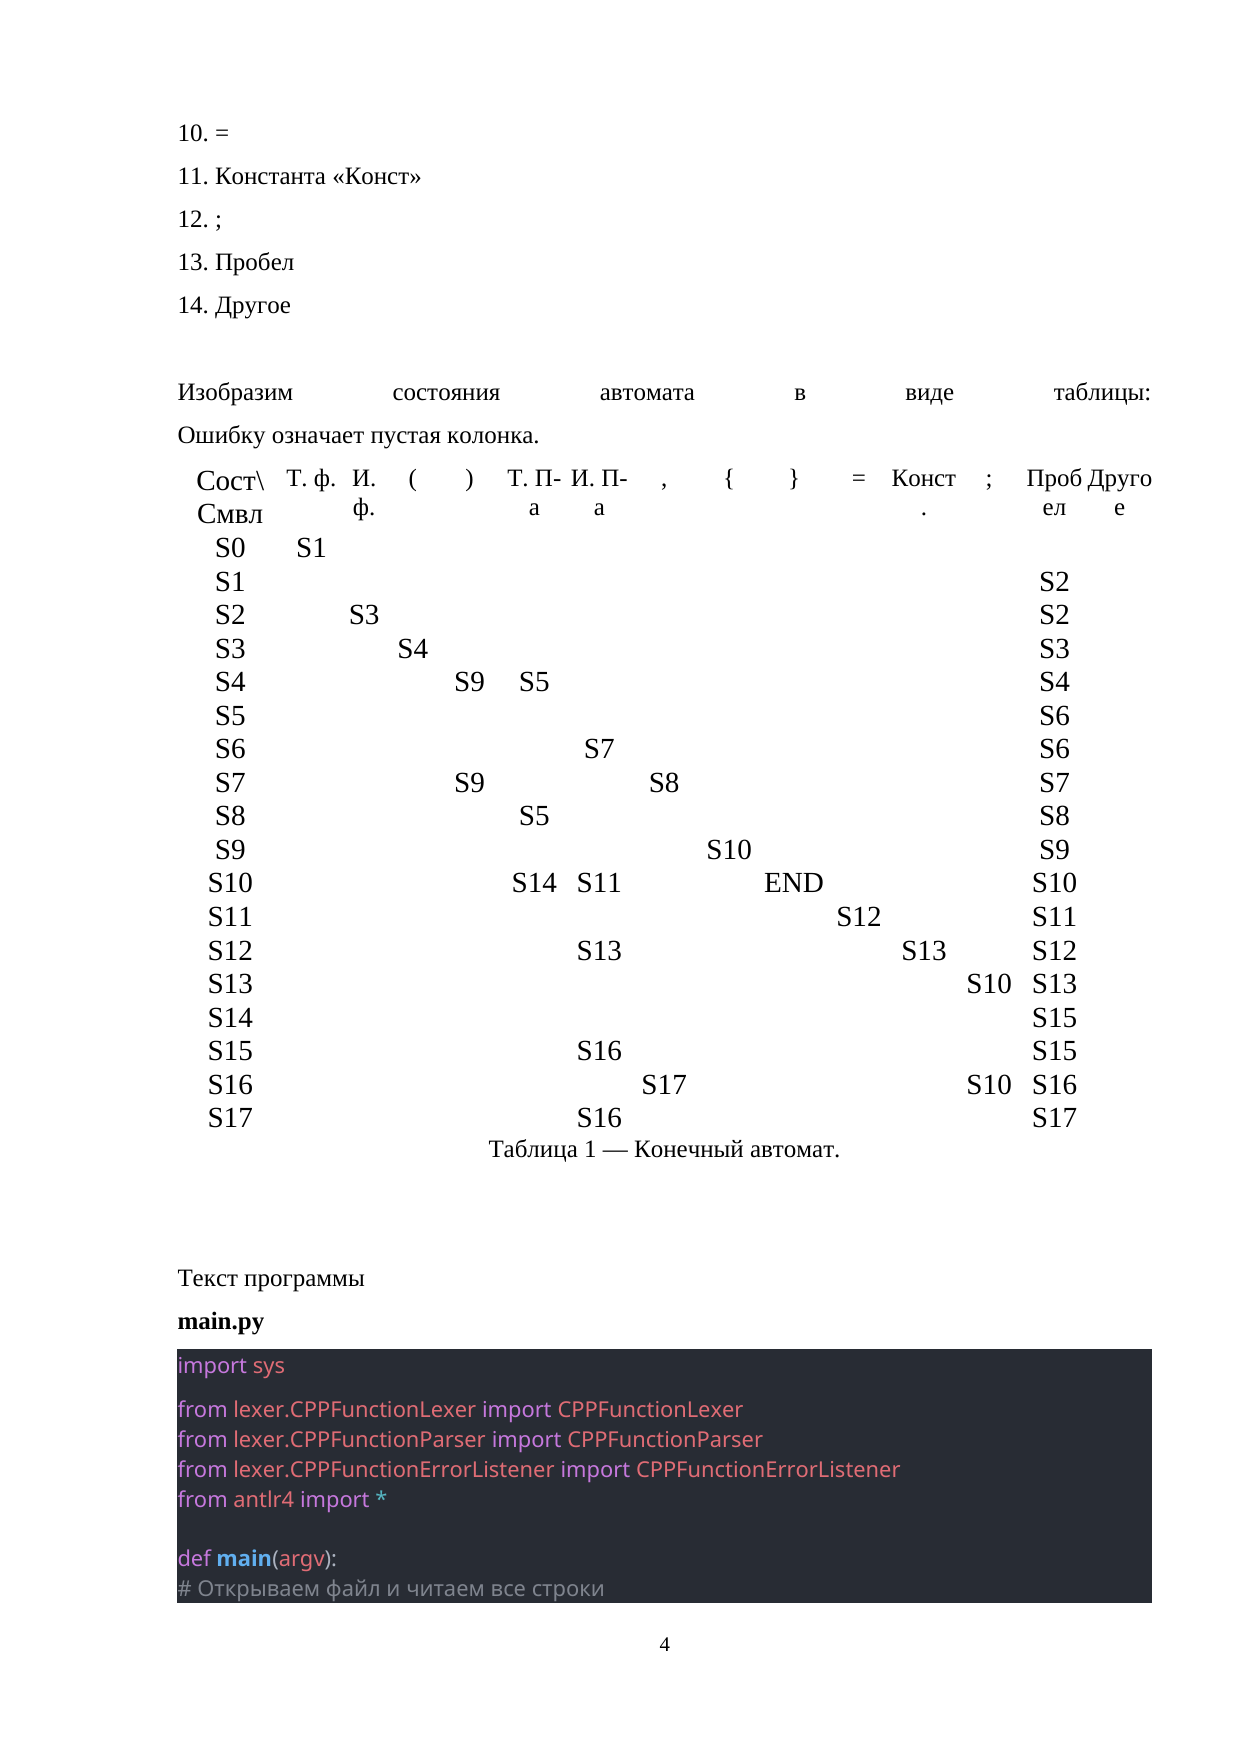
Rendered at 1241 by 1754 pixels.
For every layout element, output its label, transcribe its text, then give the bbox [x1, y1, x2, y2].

table_cell S10 [177, 866, 283, 899]
table_cell [437, 1000, 502, 1033]
table_cell [696, 631, 761, 664]
table_cell [283, 698, 339, 731]
table_cell [388, 664, 437, 698]
text 13. Пробел [177, 247, 1152, 276]
table_cell S15 [1022, 1033, 1087, 1067]
table_cell [502, 564, 567, 597]
table_cell [631, 866, 696, 899]
table_cell [437, 933, 502, 966]
table_cell S3 [340, 597, 388, 631]
table_cell S3 [177, 631, 283, 664]
table_cell [283, 765, 339, 798]
table_cell [631, 631, 696, 664]
table_cell [502, 1000, 567, 1033]
table_cell S14 [177, 1000, 283, 1033]
table_cell [761, 530, 826, 564]
table_cell [631, 664, 696, 698]
table_cell [388, 1000, 437, 1033]
table_cell [761, 933, 826, 966]
table_cell [761, 564, 826, 597]
table_cell [1022, 530, 1087, 564]
table_cell [567, 1000, 631, 1033]
table_cell S16 [567, 1033, 631, 1067]
table_cell [631, 530, 696, 564]
table_cell [567, 530, 631, 564]
table_cell [696, 597, 761, 631]
table_cell S8 [177, 799, 283, 832]
table_cell [761, 966, 826, 1000]
table_cell [891, 731, 956, 765]
table_cell [826, 799, 891, 832]
table_cell S17 [1022, 1100, 1087, 1134]
table_cell [631, 731, 696, 765]
table_cell [761, 1100, 826, 1134]
table_cell [388, 530, 437, 564]
table_cell [283, 832, 339, 866]
text 12. ; [177, 204, 1152, 233]
table_cell [891, 698, 956, 731]
table_cell [567, 597, 631, 631]
table_cell [696, 530, 761, 564]
table_cell [826, 1000, 891, 1033]
table_header } [761, 463, 826, 530]
table_cell [1087, 1033, 1152, 1067]
table_header = [826, 463, 891, 530]
table_cell [631, 564, 696, 597]
table_cell [891, 631, 956, 664]
table_cell [437, 631, 502, 664]
table_cell [956, 832, 1022, 866]
table_cell [388, 799, 437, 832]
table_cell [761, 698, 826, 731]
table_cell [340, 698, 388, 731]
text # Открываем файл и читаем все строки [177, 1573, 1152, 1603]
table_cell [1087, 799, 1152, 832]
table_cell [761, 832, 826, 866]
table_cell [956, 899, 1022, 933]
table_cell [826, 832, 891, 866]
table_cell [696, 664, 761, 698]
table_cell S9 [177, 832, 283, 866]
table_cell [502, 1033, 567, 1067]
table_cell S17 [177, 1100, 283, 1134]
table_cell S12 [826, 899, 891, 933]
table_cell S7 [177, 765, 283, 798]
table_cell S4 [1022, 664, 1087, 698]
table_cell [761, 765, 826, 798]
table_cell [340, 933, 388, 966]
table_header Т. ф. [283, 463, 339, 530]
table_cell S1 [283, 530, 339, 564]
table_cell [956, 564, 1022, 597]
table_cell [502, 1100, 567, 1134]
table_cell S13 [891, 933, 956, 966]
table_cell S1 [177, 564, 283, 597]
table_header И. П-а [567, 463, 631, 530]
text from lexer.CPPFunctionErrorListener import CPPFunctionErrorListener [177, 1454, 1152, 1484]
table_cell S9 [437, 765, 502, 798]
table_cell [956, 765, 1022, 798]
table_cell [567, 899, 631, 933]
table_cell [283, 564, 339, 597]
table_cell [1087, 1000, 1152, 1033]
table_cell [891, 664, 956, 698]
table_cell [567, 1067, 631, 1100]
table_cell [761, 631, 826, 664]
table_cell [696, 1067, 761, 1100]
table_cell [283, 1000, 339, 1033]
table_cell S16 [1022, 1067, 1087, 1100]
table_cell [631, 698, 696, 731]
table_cell S5 [177, 698, 283, 731]
table_cell [1087, 564, 1152, 597]
table_cell [696, 698, 761, 731]
table_cell [340, 530, 388, 564]
table_cell S8 [631, 765, 696, 798]
table_cell [696, 765, 761, 798]
table_cell [826, 1100, 891, 1134]
table_cell [283, 664, 339, 698]
table_cell [1087, 899, 1152, 933]
table_cell [340, 664, 388, 698]
table_header ) [437, 463, 502, 530]
table_cell [437, 698, 502, 731]
table_cell S17 [631, 1067, 696, 1100]
table_cell [437, 564, 502, 597]
table_cell [340, 631, 388, 664]
table_cell [696, 799, 761, 832]
table_cell S7 [1022, 765, 1087, 798]
table_cell S16 [177, 1067, 283, 1100]
table_cell [1087, 530, 1152, 564]
table_cell [283, 631, 339, 664]
table_cell S13 [567, 933, 631, 966]
table_cell [631, 597, 696, 631]
table_cell [826, 1033, 891, 1067]
table_cell [891, 564, 956, 597]
table_cell [826, 731, 891, 765]
table_cell S11 [177, 899, 283, 933]
table_header { [696, 463, 761, 530]
table_cell S2 [177, 597, 283, 631]
table_cell [956, 698, 1022, 731]
table_cell [826, 933, 891, 966]
text Изобразим состояния автомата в виде таблицы: Ошибку означает пустая колонка. [177, 377, 1152, 449]
table_cell S11 [567, 866, 631, 899]
table_cell [891, 597, 956, 631]
table_header ; [956, 463, 1022, 530]
text import sys [177, 1349, 1152, 1379]
table_cell [283, 1067, 339, 1100]
table_cell [631, 966, 696, 1000]
table_cell [891, 1100, 956, 1134]
table_cell [631, 899, 696, 933]
table_cell [502, 899, 567, 933]
table_cell S10 [1022, 866, 1087, 899]
table_cell [283, 933, 339, 966]
table_cell [761, 1067, 826, 1100]
table_cell [956, 1000, 1022, 1033]
table_cell [1087, 1067, 1152, 1100]
table_cell [437, 597, 502, 631]
table_cell [826, 631, 891, 664]
table_cell [696, 966, 761, 1000]
table_cell [437, 966, 502, 1000]
table_cell [388, 966, 437, 1000]
table_cell S8 [1022, 799, 1087, 832]
table_cell [340, 731, 388, 765]
text 14. Другое [177, 291, 1152, 319]
table_cell [502, 1067, 567, 1100]
table_cell [631, 1033, 696, 1067]
table_cell S12 [177, 933, 283, 966]
table_cell [891, 966, 956, 1000]
table_cell [826, 564, 891, 597]
table_cell [502, 731, 567, 765]
table_cell [437, 1033, 502, 1067]
text from lexer.CPPFunctionParser import CPPFunctionParser [177, 1424, 1152, 1454]
table_cell [891, 765, 956, 798]
table_cell S10 [956, 1067, 1022, 1100]
table_cell S3 [1022, 631, 1087, 664]
table_cell [631, 1100, 696, 1134]
text def main(argv): [177, 1543, 1152, 1573]
table_cell [340, 564, 388, 597]
table_cell S13 [177, 966, 283, 1000]
text Текст программы [177, 1263, 1152, 1292]
table_cell [1087, 765, 1152, 798]
table_cell [1087, 597, 1152, 631]
table_cell [891, 832, 956, 866]
table_cell [696, 1100, 761, 1134]
text main.py [177, 1306, 1152, 1335]
table_cell [437, 731, 502, 765]
table_cell [283, 731, 339, 765]
table_cell [891, 530, 956, 564]
table_cell [826, 698, 891, 731]
table_cell [696, 866, 761, 899]
table_cell [283, 866, 339, 899]
table_cell [631, 933, 696, 966]
table_cell [696, 731, 761, 765]
table_cell S4 [388, 631, 437, 664]
table_cell S6 [1022, 698, 1087, 731]
table_cell [1087, 631, 1152, 664]
table_cell S6 [177, 731, 283, 765]
table_cell [956, 866, 1022, 899]
table_cell [891, 899, 956, 933]
table_cell [502, 765, 567, 798]
table_cell [502, 530, 567, 564]
table_cell S2 [1022, 564, 1087, 597]
table_cell S14 [502, 866, 567, 899]
table_cell [956, 1100, 1022, 1134]
table_cell S11 [1022, 899, 1087, 933]
table_cell S5 [502, 664, 567, 698]
table_cell [388, 564, 437, 597]
table_cell [502, 933, 567, 966]
table_cell [388, 731, 437, 765]
table_cell [761, 664, 826, 698]
table_cell S13 [1022, 966, 1087, 1000]
table_cell [283, 1033, 339, 1067]
table_cell [283, 966, 339, 1000]
table_header Конст. [891, 463, 956, 530]
table_cell [891, 1067, 956, 1100]
table_cell [340, 1100, 388, 1134]
text 10. = [177, 118, 1152, 147]
table_cell [340, 1033, 388, 1067]
table_cell [283, 799, 339, 832]
table_cell [388, 765, 437, 798]
table_cell [437, 832, 502, 866]
table_cell [631, 1000, 696, 1033]
table_cell [761, 799, 826, 832]
table_cell [388, 597, 437, 631]
table_cell [956, 731, 1022, 765]
table_cell [826, 530, 891, 564]
table_cell [956, 530, 1022, 564]
table_cell [826, 1067, 891, 1100]
table_cell [388, 1033, 437, 1067]
table_cell [1087, 698, 1152, 731]
table_cell [891, 866, 956, 899]
table_cell [761, 1033, 826, 1067]
text from lexer.CPPFunctionLexer import CPPFunctionLexer [177, 1394, 1152, 1424]
table_cell [340, 966, 388, 1000]
table_cell [956, 1033, 1022, 1067]
table_header , [631, 463, 696, 530]
table_cell [891, 1000, 956, 1033]
table_cell [1087, 966, 1152, 1000]
table_cell [826, 597, 891, 631]
table_cell [567, 799, 631, 832]
table_cell S15 [1022, 1000, 1087, 1033]
table_cell [1087, 731, 1152, 765]
table_cell [891, 799, 956, 832]
table_cell [696, 1000, 761, 1033]
table_header Сост\Смвл [177, 463, 283, 530]
table_header Пробел [1022, 463, 1087, 530]
table_header ( [388, 463, 437, 530]
table_cell [283, 899, 339, 933]
table_cell S9 [1022, 832, 1087, 866]
table_header Другое [1087, 463, 1152, 530]
table_cell [1087, 1100, 1152, 1134]
table_cell [826, 664, 891, 698]
table_cell [437, 866, 502, 899]
table_cell [826, 866, 891, 899]
table_cell [631, 832, 696, 866]
table_cell END [761, 866, 826, 899]
table_cell [761, 1000, 826, 1033]
table_cell S12 [1022, 933, 1087, 966]
table_cell [437, 530, 502, 564]
table_cell S0 [177, 530, 283, 564]
table_cell [696, 899, 761, 933]
table_cell [567, 966, 631, 1000]
table_cell S10 [696, 832, 761, 866]
table_cell [956, 631, 1022, 664]
table_cell S4 [177, 664, 283, 698]
table_cell [502, 631, 567, 664]
table_cell [826, 765, 891, 798]
table_cell [696, 933, 761, 966]
table_cell [388, 866, 437, 899]
table_cell [956, 799, 1022, 832]
table_cell S9 [437, 664, 502, 698]
table_cell [761, 731, 826, 765]
table_cell [1087, 832, 1152, 866]
table_cell [283, 597, 339, 631]
text 11. Константа «Конст» [177, 161, 1152, 190]
table_cell [340, 866, 388, 899]
table_cell [388, 933, 437, 966]
table_cell S15 [177, 1033, 283, 1067]
table_cell [340, 1067, 388, 1100]
table_cell [388, 1100, 437, 1134]
table_cell [567, 765, 631, 798]
table_cell [340, 899, 388, 933]
table_cell [891, 1033, 956, 1067]
table_cell S7 [567, 731, 631, 765]
table_cell [340, 1000, 388, 1033]
table_cell [283, 1100, 339, 1134]
table_cell [567, 832, 631, 866]
table_cell S2 [1022, 597, 1087, 631]
table_cell [761, 597, 826, 631]
text Таблица 1 — Конечный автомат. [177, 1134, 1152, 1163]
table_cell S10 [956, 966, 1022, 1000]
table_cell [388, 899, 437, 933]
table_cell [437, 1067, 502, 1100]
table_cell [567, 664, 631, 698]
table_cell [1087, 933, 1152, 966]
table_cell [956, 933, 1022, 966]
table_cell [340, 832, 388, 866]
table_cell [567, 631, 631, 664]
table_cell [696, 564, 761, 597]
table_cell [1087, 866, 1152, 899]
table_header И. ф. [340, 463, 388, 530]
table_cell [567, 698, 631, 731]
table_cell [388, 832, 437, 866]
table_cell [340, 799, 388, 832]
table_cell [340, 765, 388, 798]
table_cell S6 [1022, 731, 1087, 765]
table_cell [631, 799, 696, 832]
table_cell [1087, 664, 1152, 698]
table_cell [761, 899, 826, 933]
table_cell [437, 1100, 502, 1134]
table_cell [388, 1067, 437, 1100]
table_cell [502, 966, 567, 1000]
text from antlr4 import * [177, 1484, 1152, 1513]
table_cell S16 [567, 1100, 631, 1134]
table_cell [567, 564, 631, 597]
table_cell [502, 597, 567, 631]
table_cell S5 [502, 799, 567, 832]
table_cell [956, 597, 1022, 631]
table_cell [826, 966, 891, 1000]
table_cell [696, 1033, 761, 1067]
table_cell [502, 832, 567, 866]
table_cell [437, 799, 502, 832]
table_cell [388, 698, 437, 731]
table_cell [956, 664, 1022, 698]
table_cell [502, 698, 567, 731]
table_cell [437, 899, 502, 933]
table_header Т. П-а [502, 463, 567, 530]
